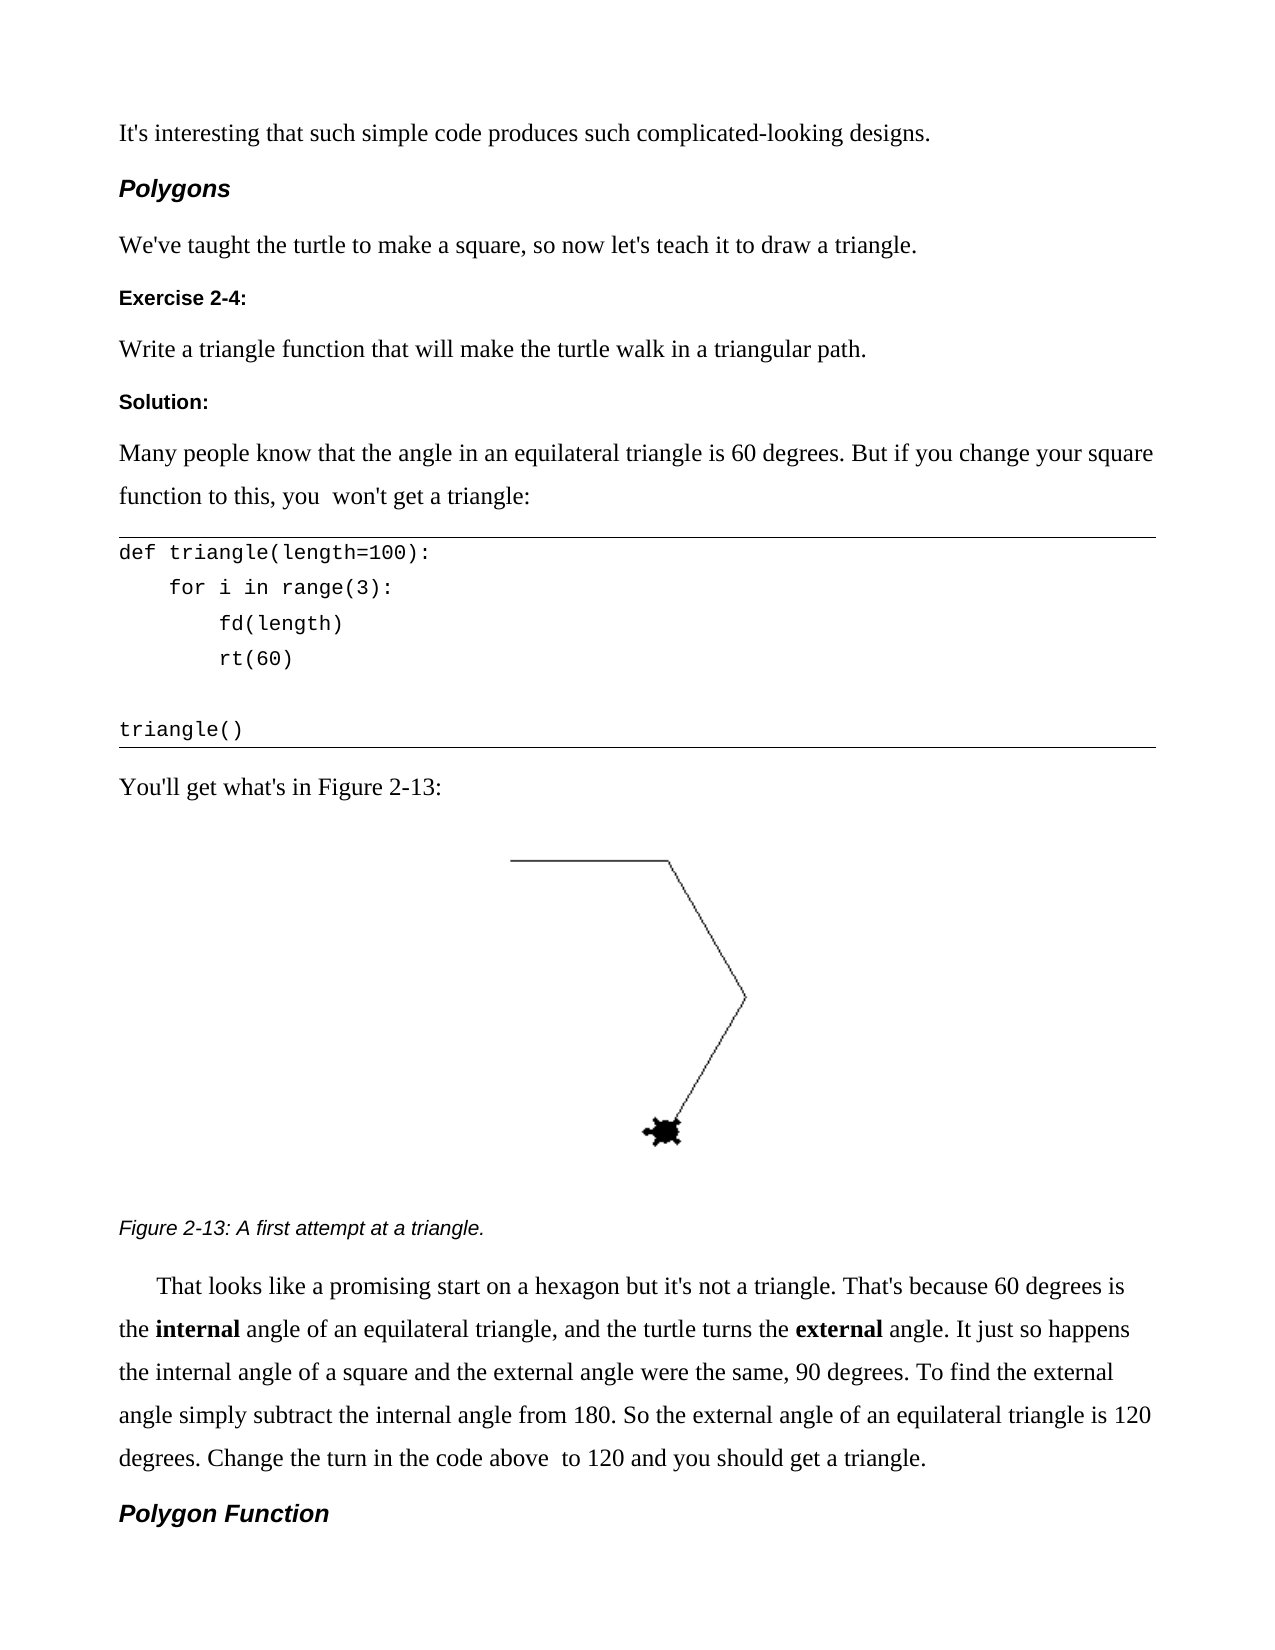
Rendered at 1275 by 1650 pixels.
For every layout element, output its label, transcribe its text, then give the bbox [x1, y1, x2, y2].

text Many people know that the angle in an equilateral triangle is 60 degrees. But if you change your square function to this, you won't get a triangle: [118, 438, 1156, 510]
text def triangle(length=100): [118, 538, 1156, 566]
text It's interesting that such simple code produces such complicated-looking designs. [118, 118, 1156, 147]
text Exercise 2-4: [118, 285, 1156, 309]
text You'll get what's in Figure 2-13: [118, 772, 1156, 801]
text Solution: [118, 389, 1156, 413]
text triangle() [118, 719, 1156, 748]
text Polygons [118, 174, 1156, 203]
text for i in range(3): [118, 577, 1156, 601]
text That looks like a promising start on a hexagon but it's not a triangle. That's because 60 degrees is the internal angle of an equilateral triangle, and the turtle turns the external angle. It just so happens the internal angle of a square and the external angle were the same, 90 degrees. To find the external angle simply subtract the internal angle from 180. So the external angle of an equilateral triangle is 120 degrees. Change the turn in the code above to 120 and you should get a triangle. [118, 1271, 1156, 1472]
text We've taught the turtle to make a square, so now let's teach it to draw a triangle. [118, 230, 1156, 258]
text Polygon Function [118, 1499, 1156, 1528]
picture [426, 815, 849, 1205]
text Write a triangle function that will make the turtle walk in a triangular path. [118, 334, 1156, 363]
text fd(length) [118, 613, 1156, 636]
text rt(60) [118, 648, 1156, 672]
text Figure 2-13: A first attempt at a triangle. [118, 828, 1156, 1240]
